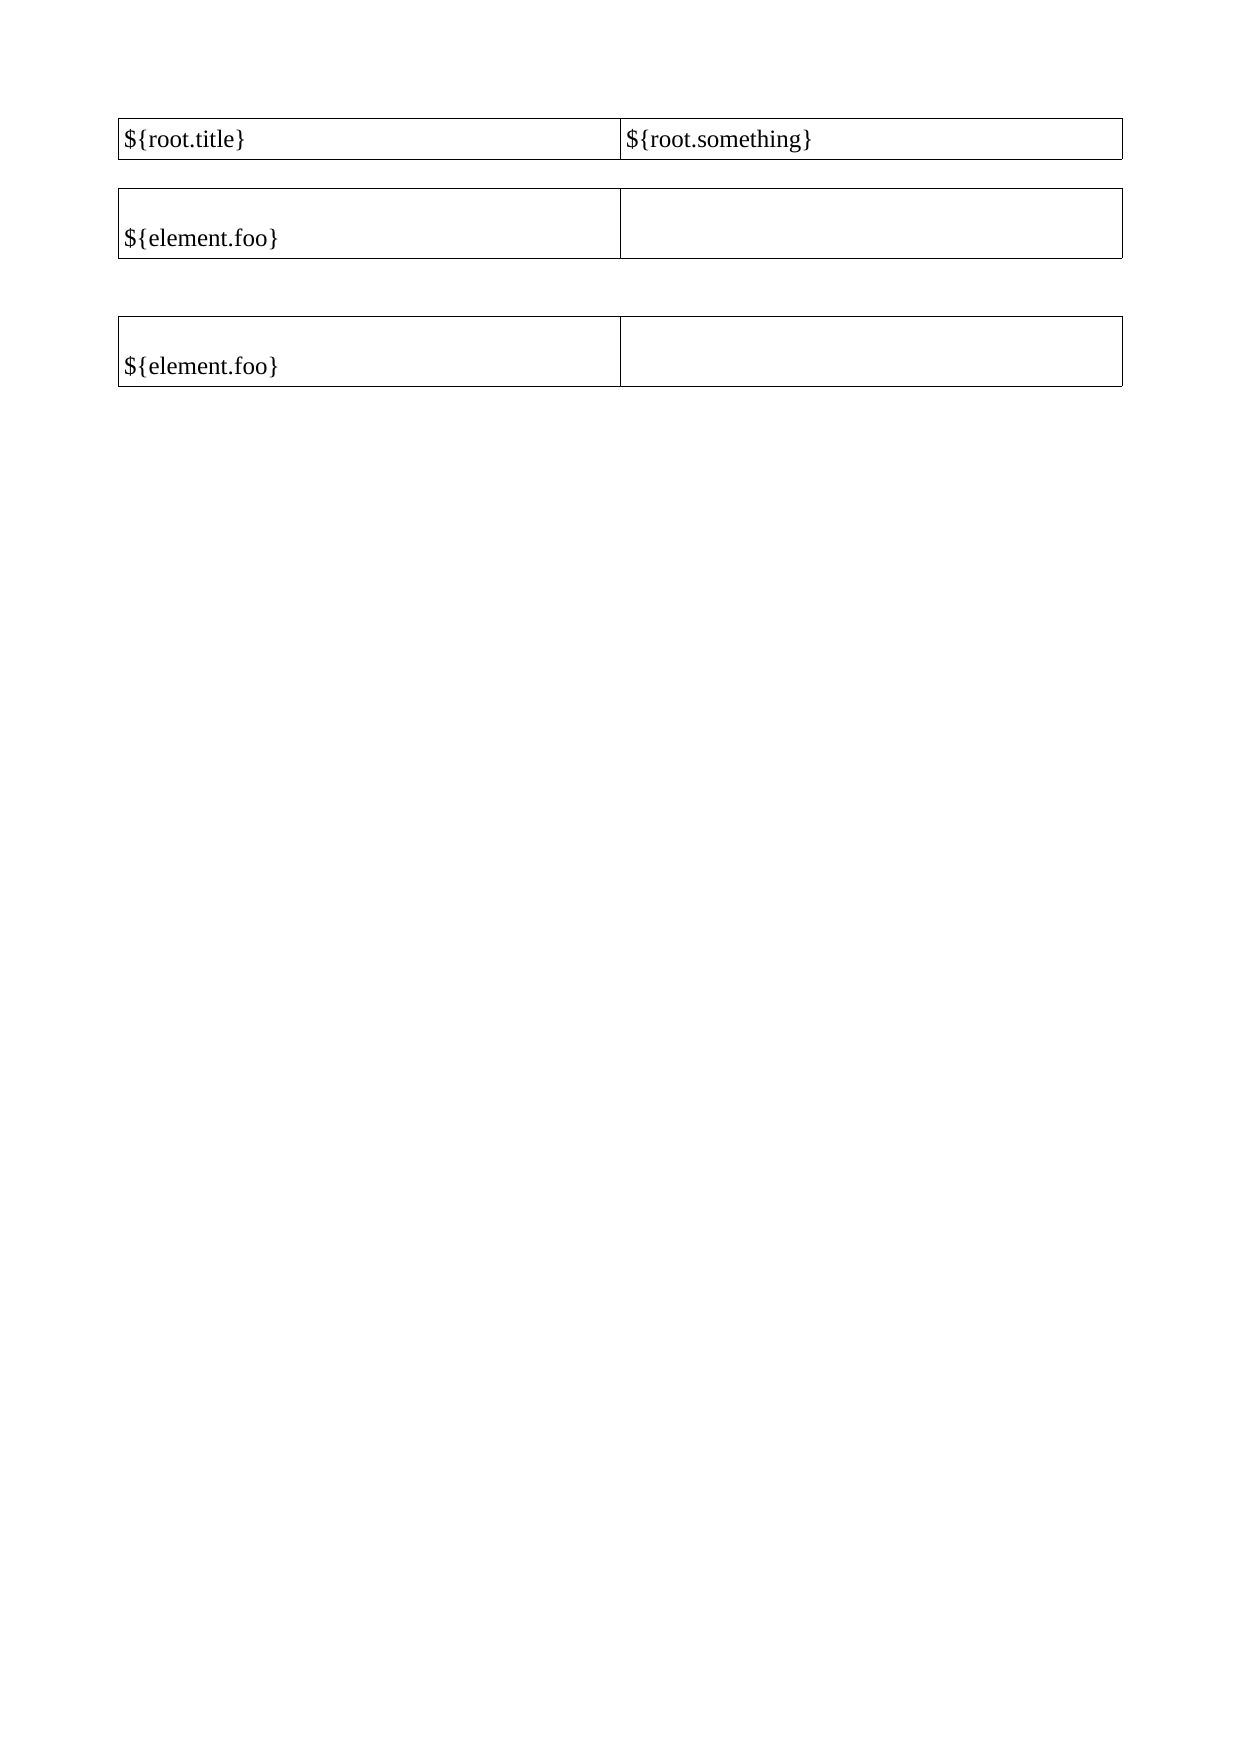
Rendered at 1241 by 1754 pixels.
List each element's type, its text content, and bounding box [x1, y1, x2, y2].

table_header ${root.something} [621, 119, 1122, 159]
table_header ${root.title} [119, 119, 620, 159]
table_header @table:table-row [#list root.children as element] @/table:table-row [/#list] ${element.foo} [119, 189, 620, 258]
table_header [621, 317, 1122, 386]
table_header [621, 189, 1122, 258]
table_header @table:table-row [#list root.arrayChildren as element] @/table:table-row [/#list] ${element.foo} [119, 317, 620, 386]
